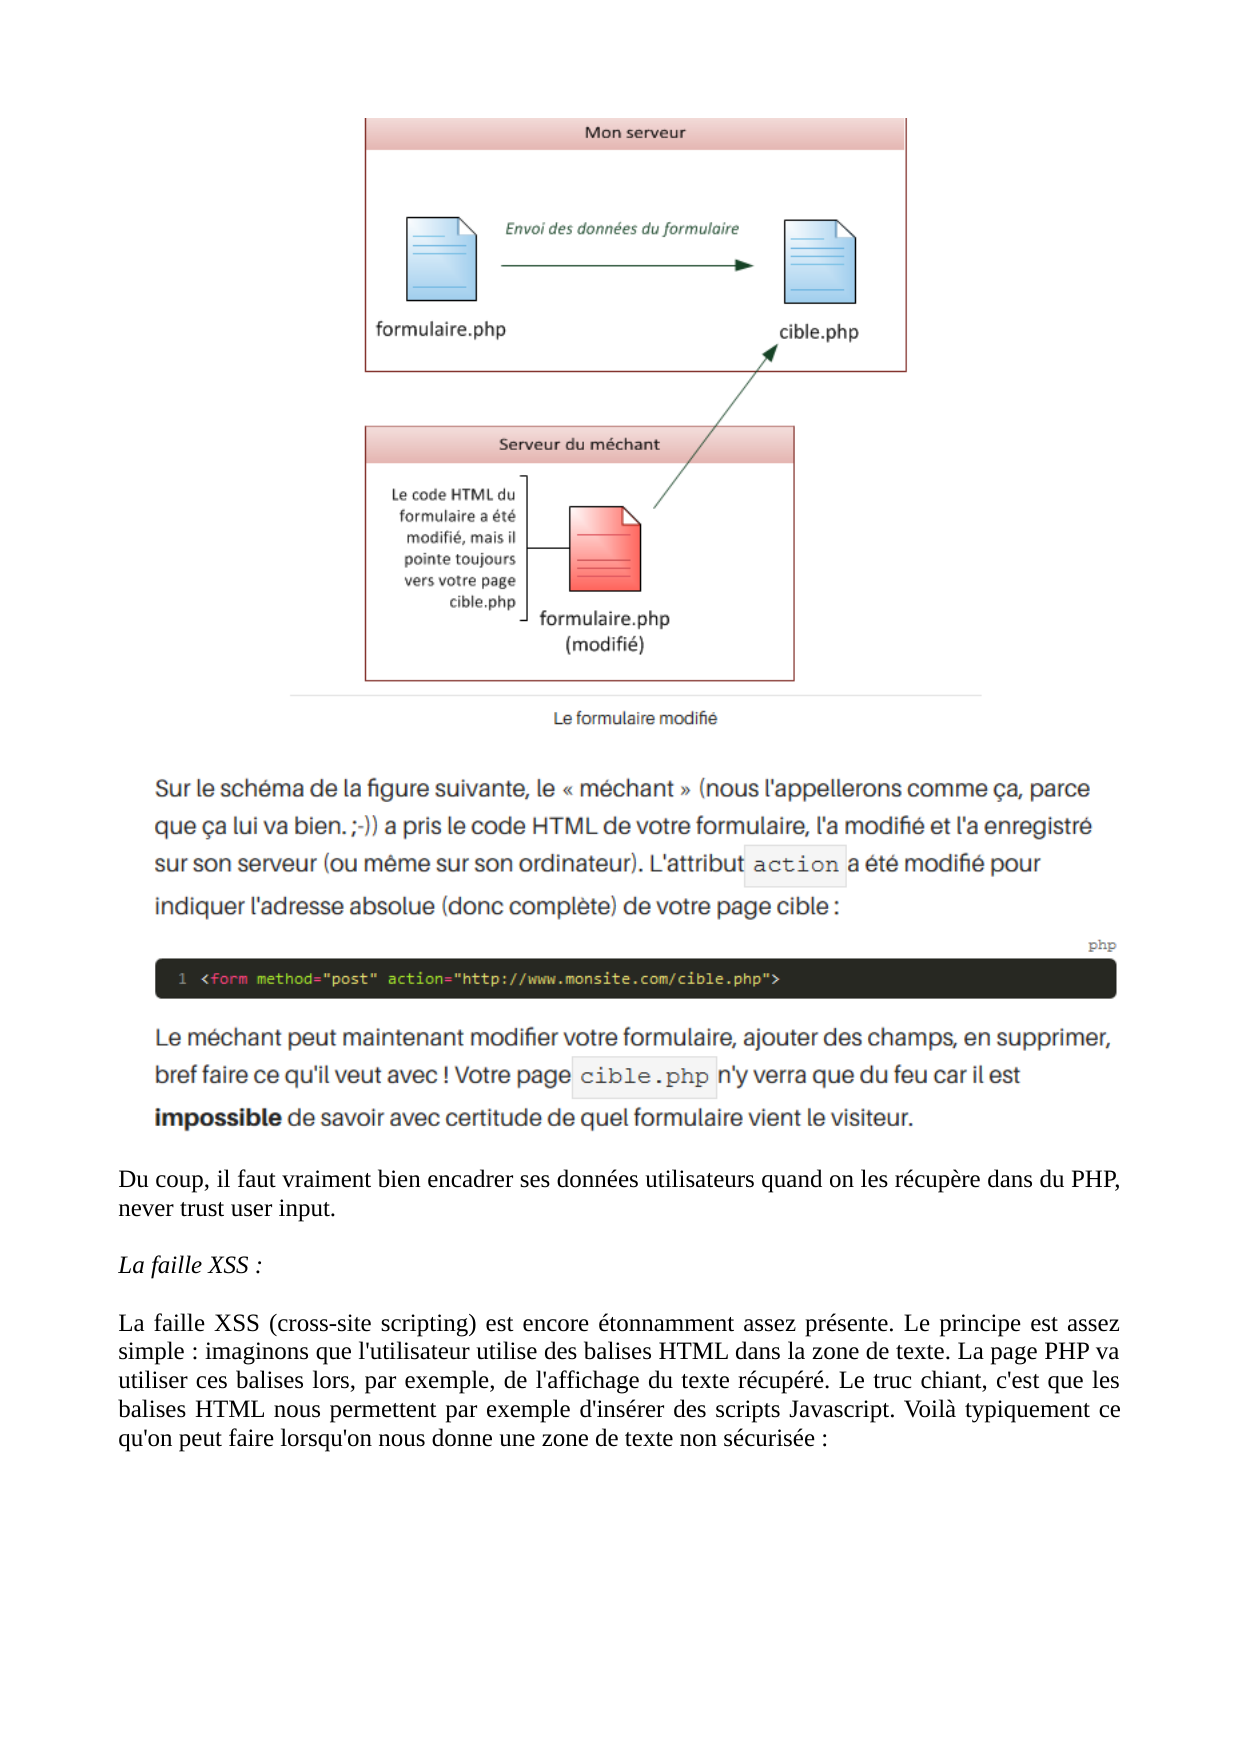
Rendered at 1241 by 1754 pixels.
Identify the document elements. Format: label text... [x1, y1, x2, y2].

text Du coup, il faut vraiment bien encadrer ses données utilisateurs quand on les récupère dans du PHP, never trust user input. [118, 1164, 1122, 1221]
text La faille XSS (cross-site scripting) est encore étonnamment assez présente. Le principe est assez simple : imaginons que l'utilisateur utilise des balises HTML dans la zone de texte. La page PHP va utiliser ces balises lors, par exemple, de l'affichage du texte récupéré. Le truc chiant, c'est que les balises HTML nous permettent par exemple d'insérer des scripts Javascript. Voilà typiquement ce qu'on peut faire lorsqu'on nous donne une zone de texte non sécurisée : [118, 1308, 1122, 1451]
text La faille XSS : [118, 1250, 1122, 1279]
